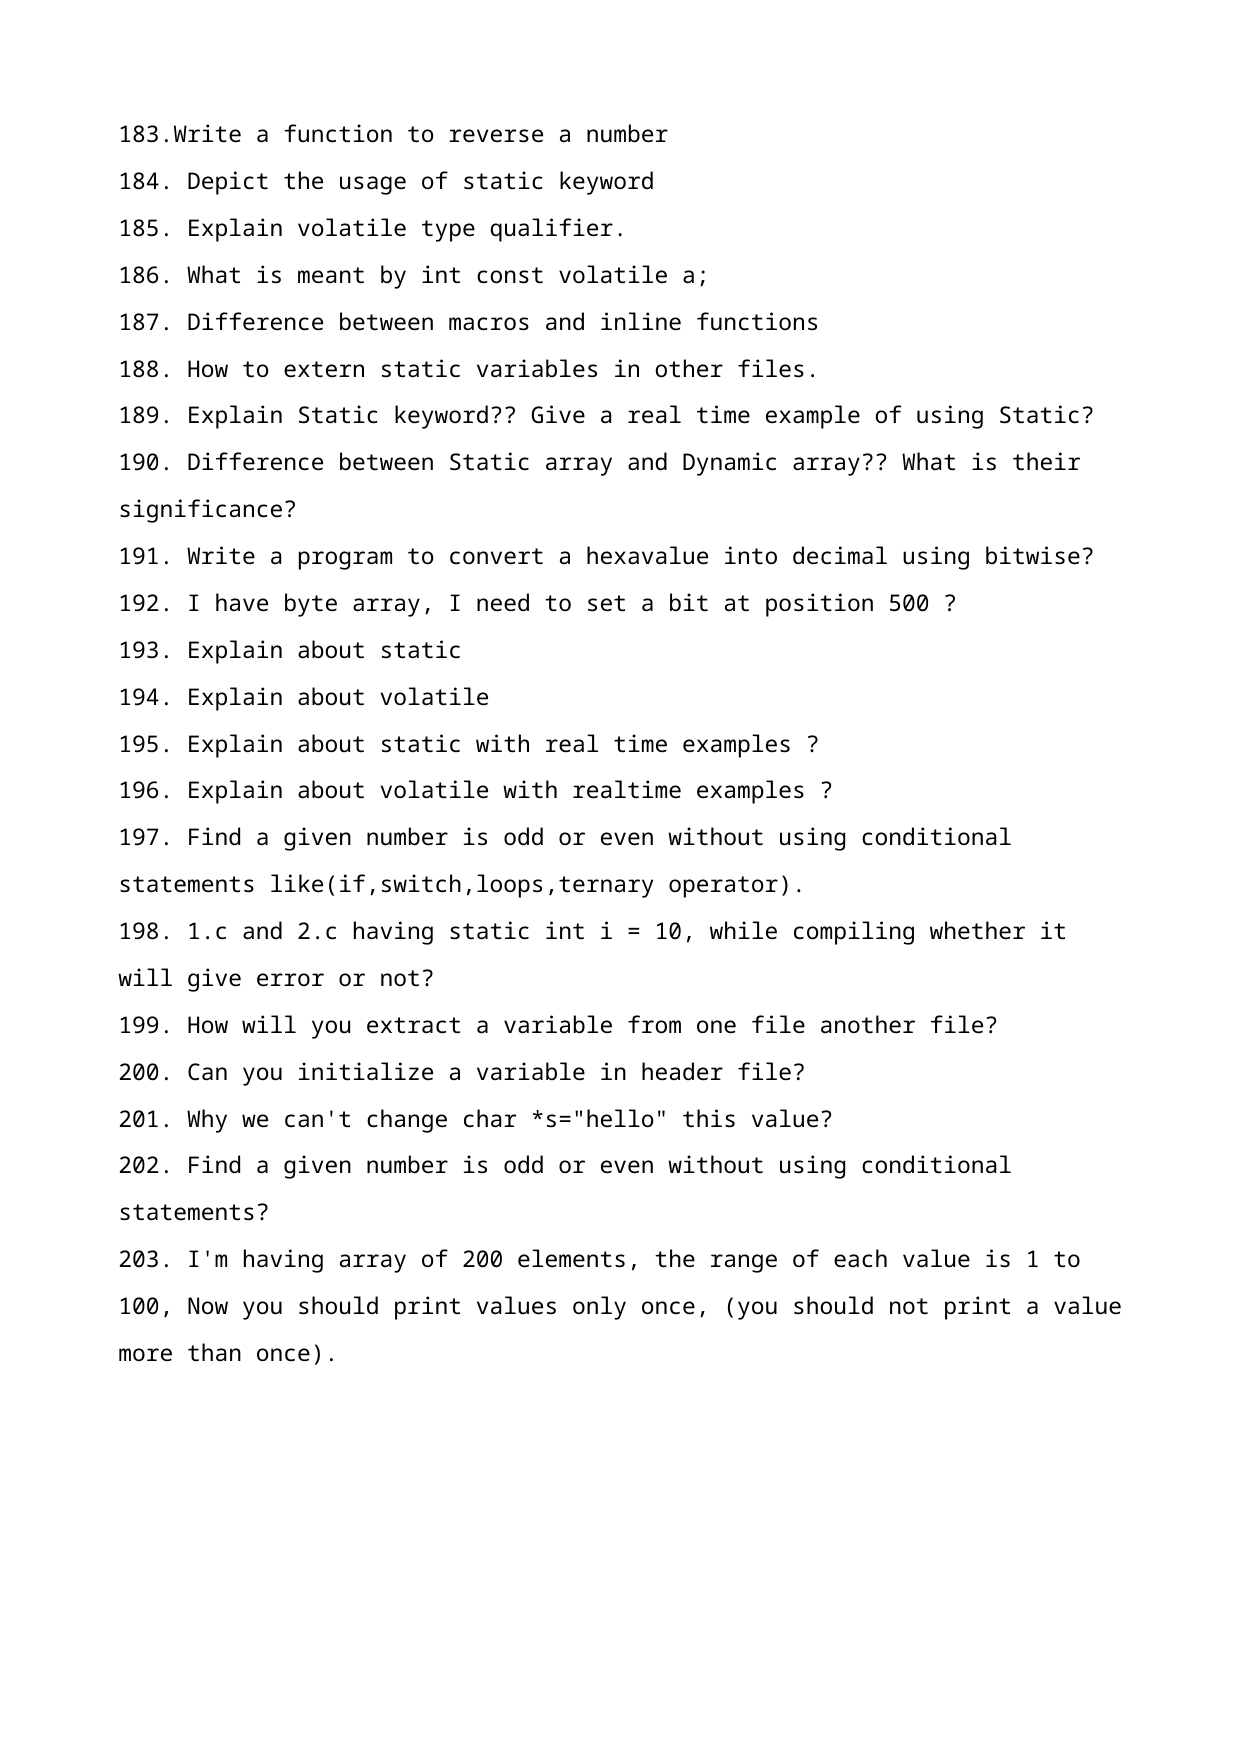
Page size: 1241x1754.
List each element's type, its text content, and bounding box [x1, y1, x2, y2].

text 183.Write a function to reverse a number [118, 118, 1122, 149]
text 192. I have byte array, I need to set a bit at position 500 ? [118, 587, 1122, 618]
text 195. Explain about static with real time examples ? [118, 727, 1122, 759]
text 186. What is meant by int const volatile a; [118, 259, 1122, 290]
text 201. Why we can't change char *s="hello" this value? [118, 1102, 1122, 1134]
text 194. Explain about volatile [118, 681, 1122, 712]
text 191. Write a program to convert a hexavalue into decimal using bitwise? [118, 540, 1122, 571]
text 189. Explain Static keyword?? Give a real time example of using Static? [118, 399, 1122, 431]
text 190. Difference between Static array and Dynamic array?? What is their significance? [118, 446, 1122, 524]
text 193. Explain about static [118, 634, 1122, 665]
text 197. Find a given number is odd or even without using conditional statements like(if,switch,loops,ternary operator). [118, 821, 1122, 899]
text 184. Depict the usage of static keyword [118, 165, 1122, 196]
text 188. How to extern static variables in other files. [118, 352, 1122, 384]
text 187. Difference between macros and inline functions [118, 306, 1122, 337]
text 196. Explain about volatile with realtime examples ? [118, 774, 1122, 806]
text 198. 1.c and 2.c having static int i = 10, while compiling whether it will give error or not? [118, 915, 1122, 993]
text 203. I'm having array of 200 elements, the range of each value is 1 to 100, Now you should print values only once, (you should not print a value more than once). [118, 1243, 1122, 1368]
text 185. Explain volatile type qualifier. [118, 212, 1122, 243]
text 200. Can you initialize a variable in header file? [118, 1056, 1122, 1087]
text 199. How will you extract a variable from one file another file? [118, 1009, 1122, 1040]
text 202. Find a given number is odd or even without using conditional statements? [118, 1149, 1122, 1227]
